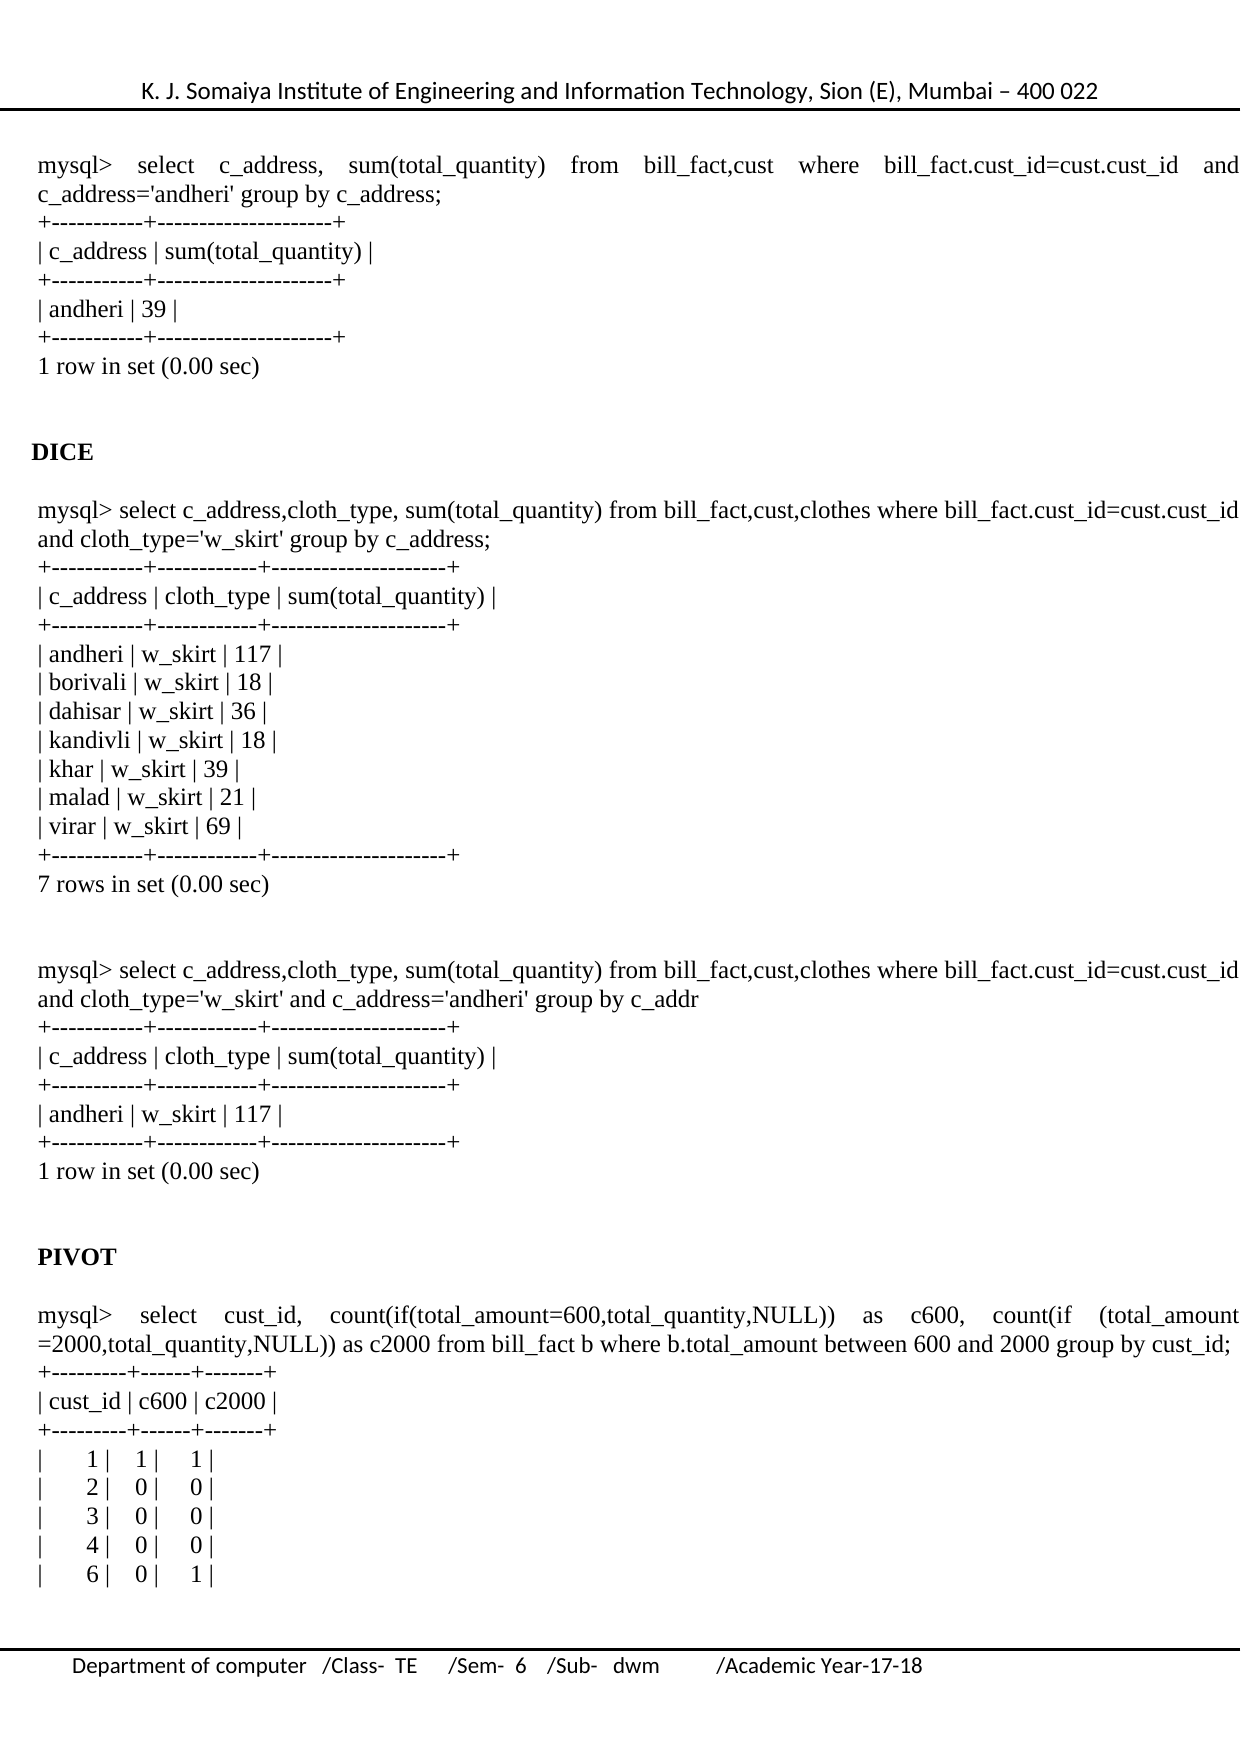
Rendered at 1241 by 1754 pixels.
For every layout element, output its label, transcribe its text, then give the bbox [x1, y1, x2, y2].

text | 1 | 1 | 1 | [37, 1444, 1240, 1472]
text | c_address | cloth_type | sum(total_quantity) | [37, 581, 1240, 610]
text +---------+------+-------+ [37, 1415, 1240, 1444]
text +-----------+------------+---------------------+ [37, 1012, 1240, 1041]
text | cust_id | c600 | c2000 | [37, 1386, 1240, 1415]
text +-----------+---------------------+ [37, 265, 1240, 294]
text 7 rows in set (0.00 sec) [37, 869, 1240, 897]
text +-----------+------------+---------------------+ [37, 1070, 1240, 1099]
text | 3 | 0 | 0 | [37, 1501, 1240, 1530]
text | 2 | 0 | 0 | [37, 1472, 1240, 1501]
text mysql> select c_address,cloth_type, sum(total_quantity) from bill_fact,cust,clothes where bill_fact.cust_id=cust.cust_id and cloth_type='w_skirt' and c_address='andheri' group by c_addr [37, 955, 1240, 1012]
text +-----------+------------+---------------------+ [37, 552, 1240, 581]
text 1 row in set (0.00 sec) [37, 1156, 1240, 1185]
text +-----------+------------+---------------------+ [37, 1127, 1240, 1156]
text | khar | w_skirt | 39 | [37, 754, 1240, 782]
text PIVOT [37, 1242, 1240, 1271]
text +-----------+------------+---------------------+ [37, 610, 1240, 639]
text | andheri | 39 | [37, 294, 1240, 322]
text DICE [0, 437, 1240, 466]
text mysql> select c_address, sum(total_quantity) from bill_fact,cust where bill_fact.cust_id=cust.cust_id and c_address='andheri' group by c_address; [37, 150, 1240, 207]
text | andheri | w_skirt | 117 | [37, 639, 1240, 667]
text | dahisar | w_skirt | 36 | [37, 696, 1240, 725]
text +-----------+------------+---------------------+ [37, 840, 1240, 869]
text | borivali | w_skirt | 18 | [37, 667, 1240, 696]
text | virar | w_skirt | 69 | [37, 811, 1240, 840]
text +-----------+---------------------+ [37, 322, 1240, 351]
text mysql> select c_address,cloth_type, sum(total_quantity) from bill_fact,cust,clothes where bill_fact.cust_id=cust.cust_id and cloth_type='w_skirt' group by c_address; [37, 495, 1240, 552]
text | 6 | 0 | 1 | [37, 1559, 1240, 1587]
text +---------+------+-------+ [37, 1357, 1240, 1386]
text mysql> select cust_id, count(if(total_amount=600,total_quantity,NULL)) as c600, count(if (total_amount =2000,total_quantity,NULL)) as c2000 from bill_fact b where b.total_amount between 600 and 2000 group by cust_id; [37, 1300, 1240, 1357]
text | c_address | cloth_type | sum(total_quantity) | [37, 1041, 1240, 1070]
text | andheri | w_skirt | 117 | [37, 1099, 1240, 1127]
text +-----------+---------------------+ [37, 207, 1240, 236]
text | c_address | sum(total_quantity) | [37, 236, 1240, 265]
text | kandivli | w_skirt | 18 | [37, 725, 1240, 754]
text | 4 | 0 | 0 | [37, 1530, 1240, 1559]
text | malad | w_skirt | 21 | [37, 782, 1240, 811]
text 1 row in set (0.00 sec) [37, 351, 1240, 380]
